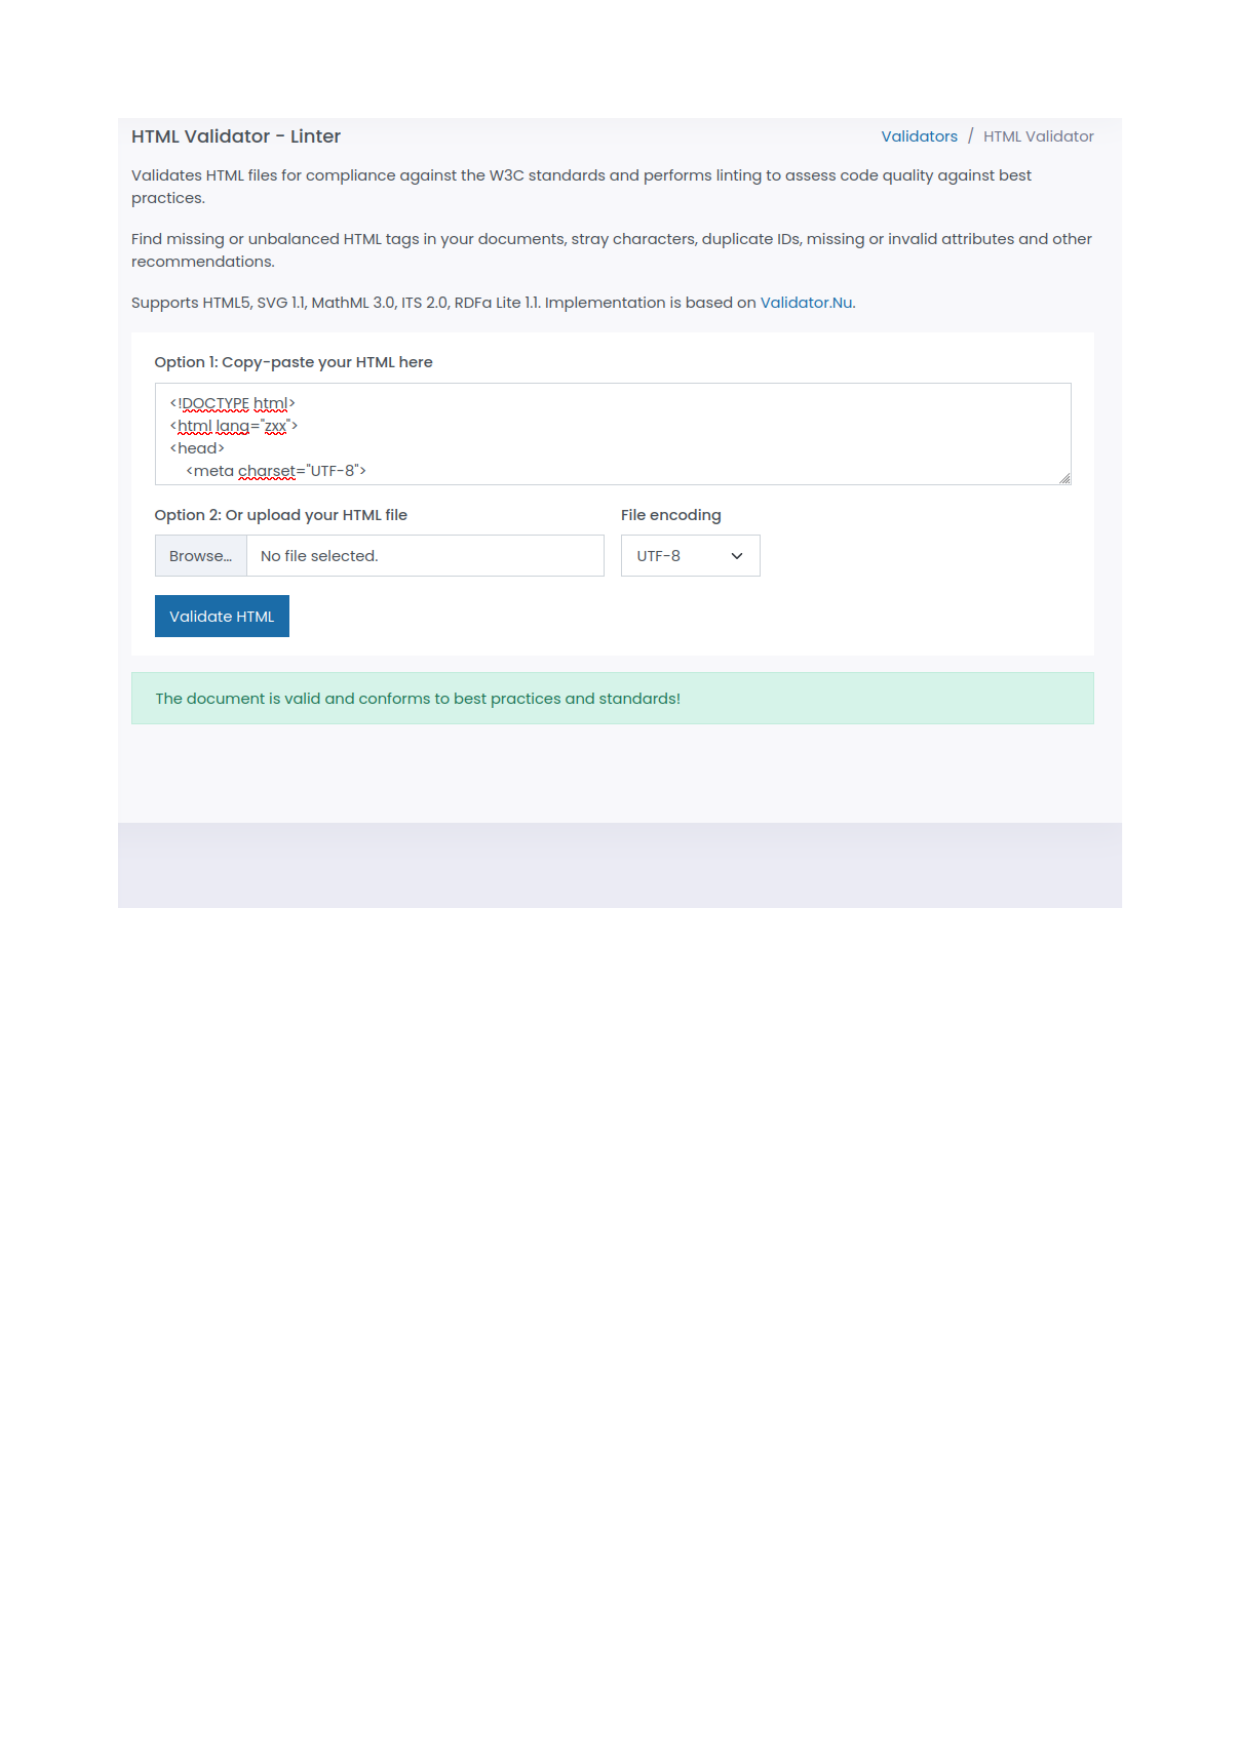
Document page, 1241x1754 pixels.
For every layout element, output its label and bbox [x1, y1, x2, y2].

picture [118, 118, 1123, 908]
